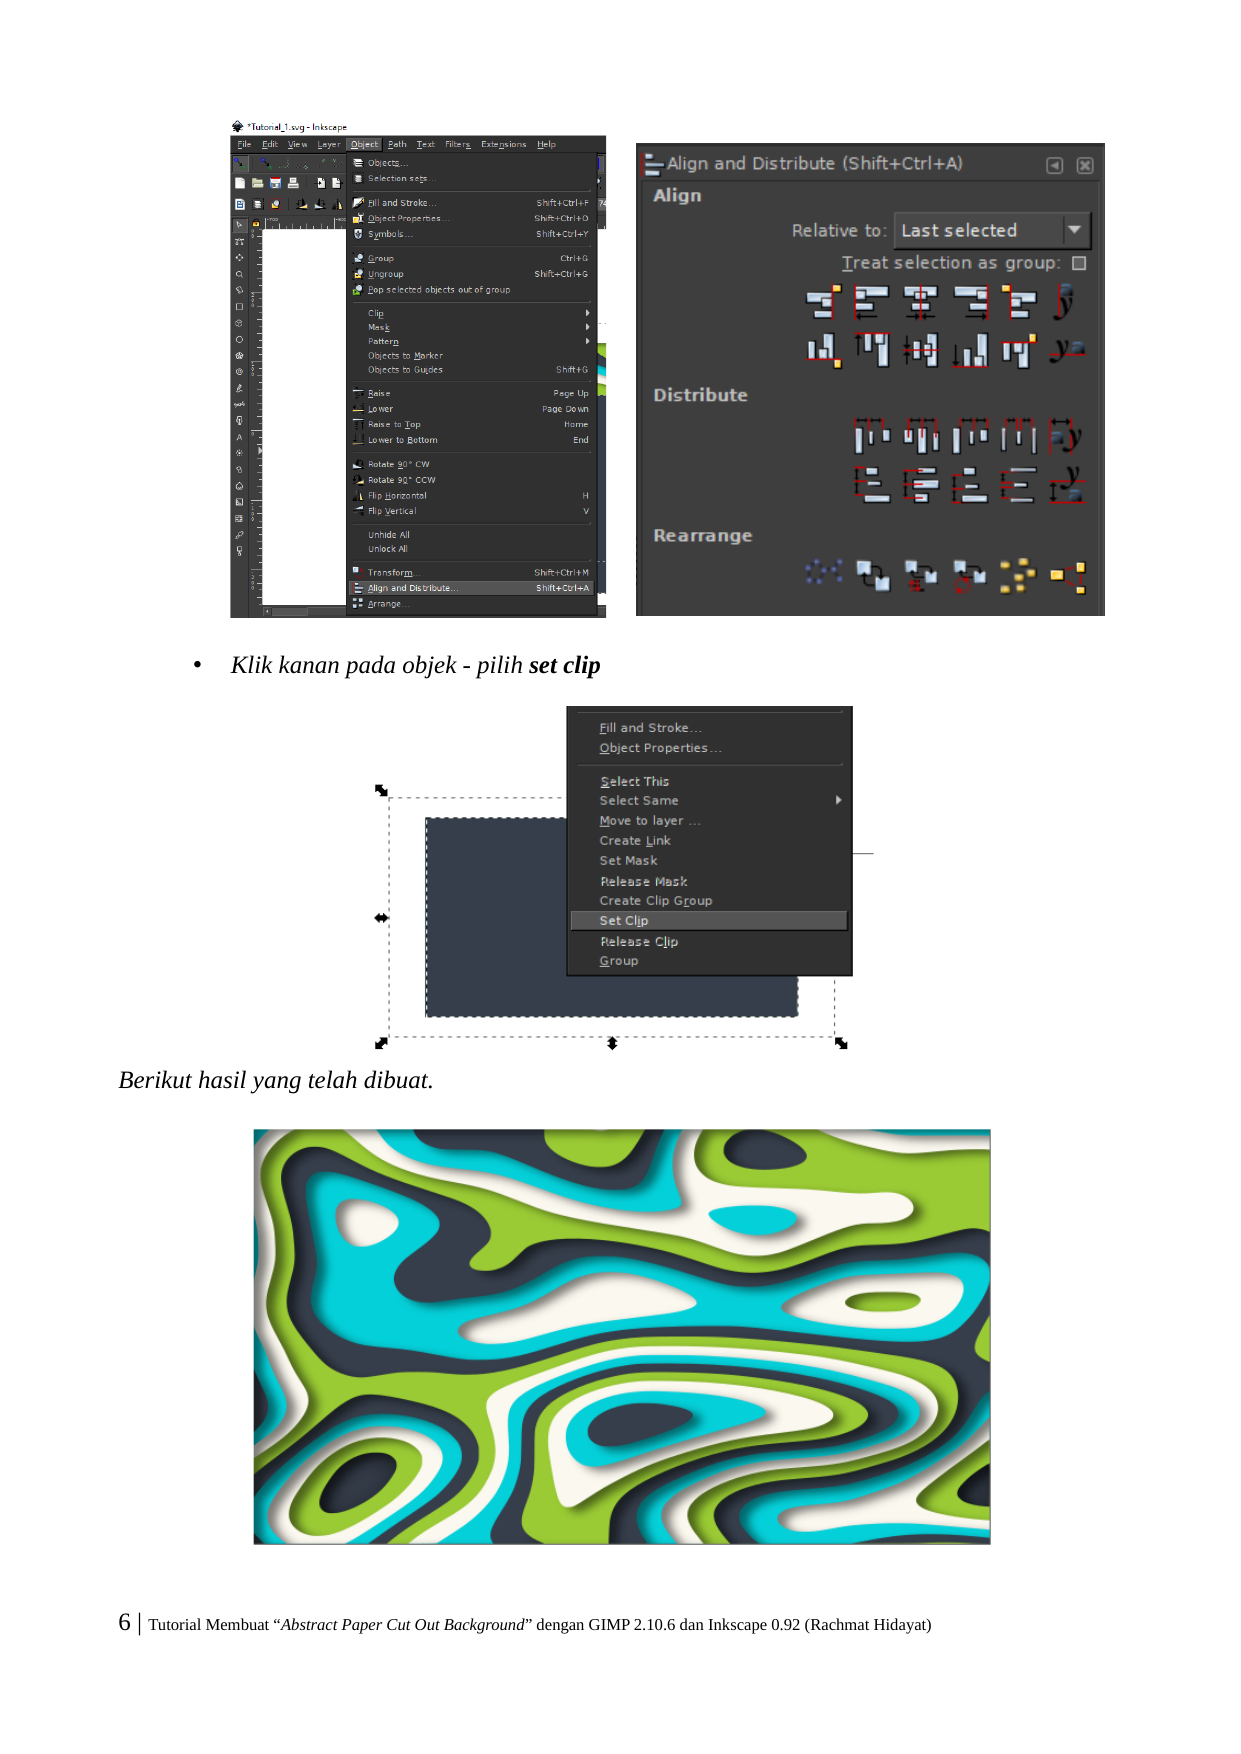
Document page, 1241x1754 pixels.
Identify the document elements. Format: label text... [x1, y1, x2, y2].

list Klik kanan pada objek - pilih set clip [193, 650, 1122, 679]
picture [357, 706, 834, 1061]
picture [242, 1115, 1000, 1557]
text Berikut hasil yang telah dibuat. [118, 683, 1122, 1094]
